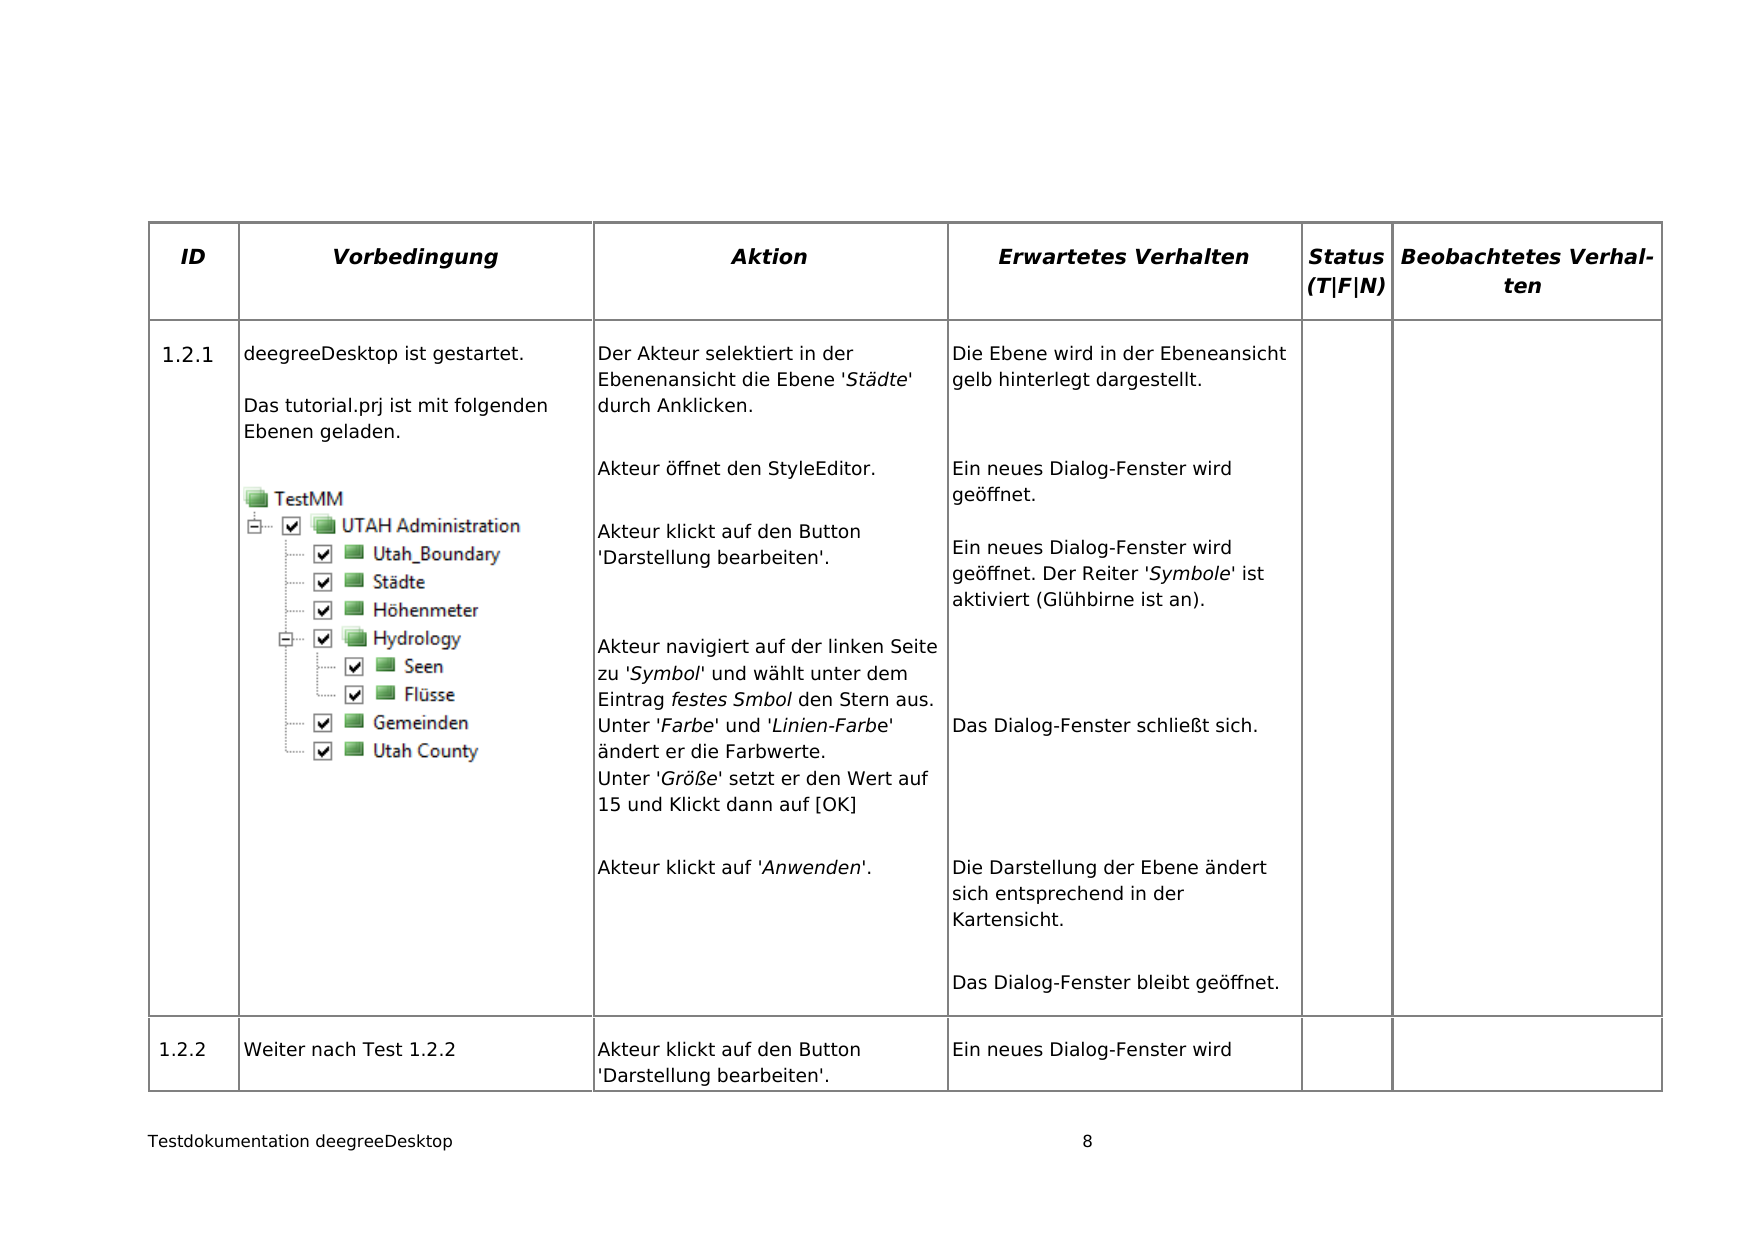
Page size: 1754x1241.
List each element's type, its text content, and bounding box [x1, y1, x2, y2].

picture [243, 484, 527, 767]
table_header Beobachtetes Verhal­ten [1394, 224, 1661, 319]
table_cell Akteur klickt auf den Button 'Darstellung bearbeiten'. [595, 1018, 947, 1090]
table_cell [150, 321, 238, 1015]
table_cell Weiter nach Test 1.2.2 [240, 1018, 592, 1090]
table_cell [1394, 321, 1661, 1015]
table_cell deegreeDesktop ist gestartet. Das tutorial.prj ist mit folgenden Ebenen geladen. [240, 321, 592, 1015]
table_cell Die Ebene wird in der Ebeneansicht gelb hinterlegt dargestellt. Ein neues Dialog-Fenster wird geöffnet. Ein neues Dialog-Fenster wird geöffnet. Der Reiter 'Symbole' ist aktiviert (Glühbirne ist an). Das Dialog-Fenster schließt sich. Die Darstellung der Ebene ändert sich entsprechend in der Kartensicht. Das Dialog-Fenster bleibt geöffnet. [949, 321, 1301, 1015]
table_cell Ein neues Dialog-Fenster wird [949, 1018, 1301, 1090]
table_header Status (T|F|N) [1303, 224, 1391, 319]
table_cell [1303, 321, 1391, 1015]
table_cell Der Akteur selektiert in der Ebenenansicht die Ebene 'Städte' durch Anklicken. Akteur öffnet den StyleEditor. Akteur klickt auf den Button 'Darstellung bearbeiten'. Akteur navigiert auf der linken Seite zu 'Symbol' und wählt unter dem Eintrag festes Smbol den Stern aus. Unter 'Farbe' und 'Linien-Farbe' ändert er die Farbwerte. Unter 'Größe' setzt er den Wert auf 15 und Klickt dann auf [OK] Akteur klickt auf 'Anwenden'. [595, 321, 947, 1015]
table_cell [1394, 1018, 1661, 1090]
table_cell [1303, 1018, 1391, 1090]
table_header Vorbedingung [240, 224, 592, 319]
table_header Erwartetes Verhalten [949, 224, 1301, 319]
table_header ID [150, 224, 238, 319]
table_cell [150, 1018, 238, 1090]
table_header Aktion [595, 224, 947, 319]
